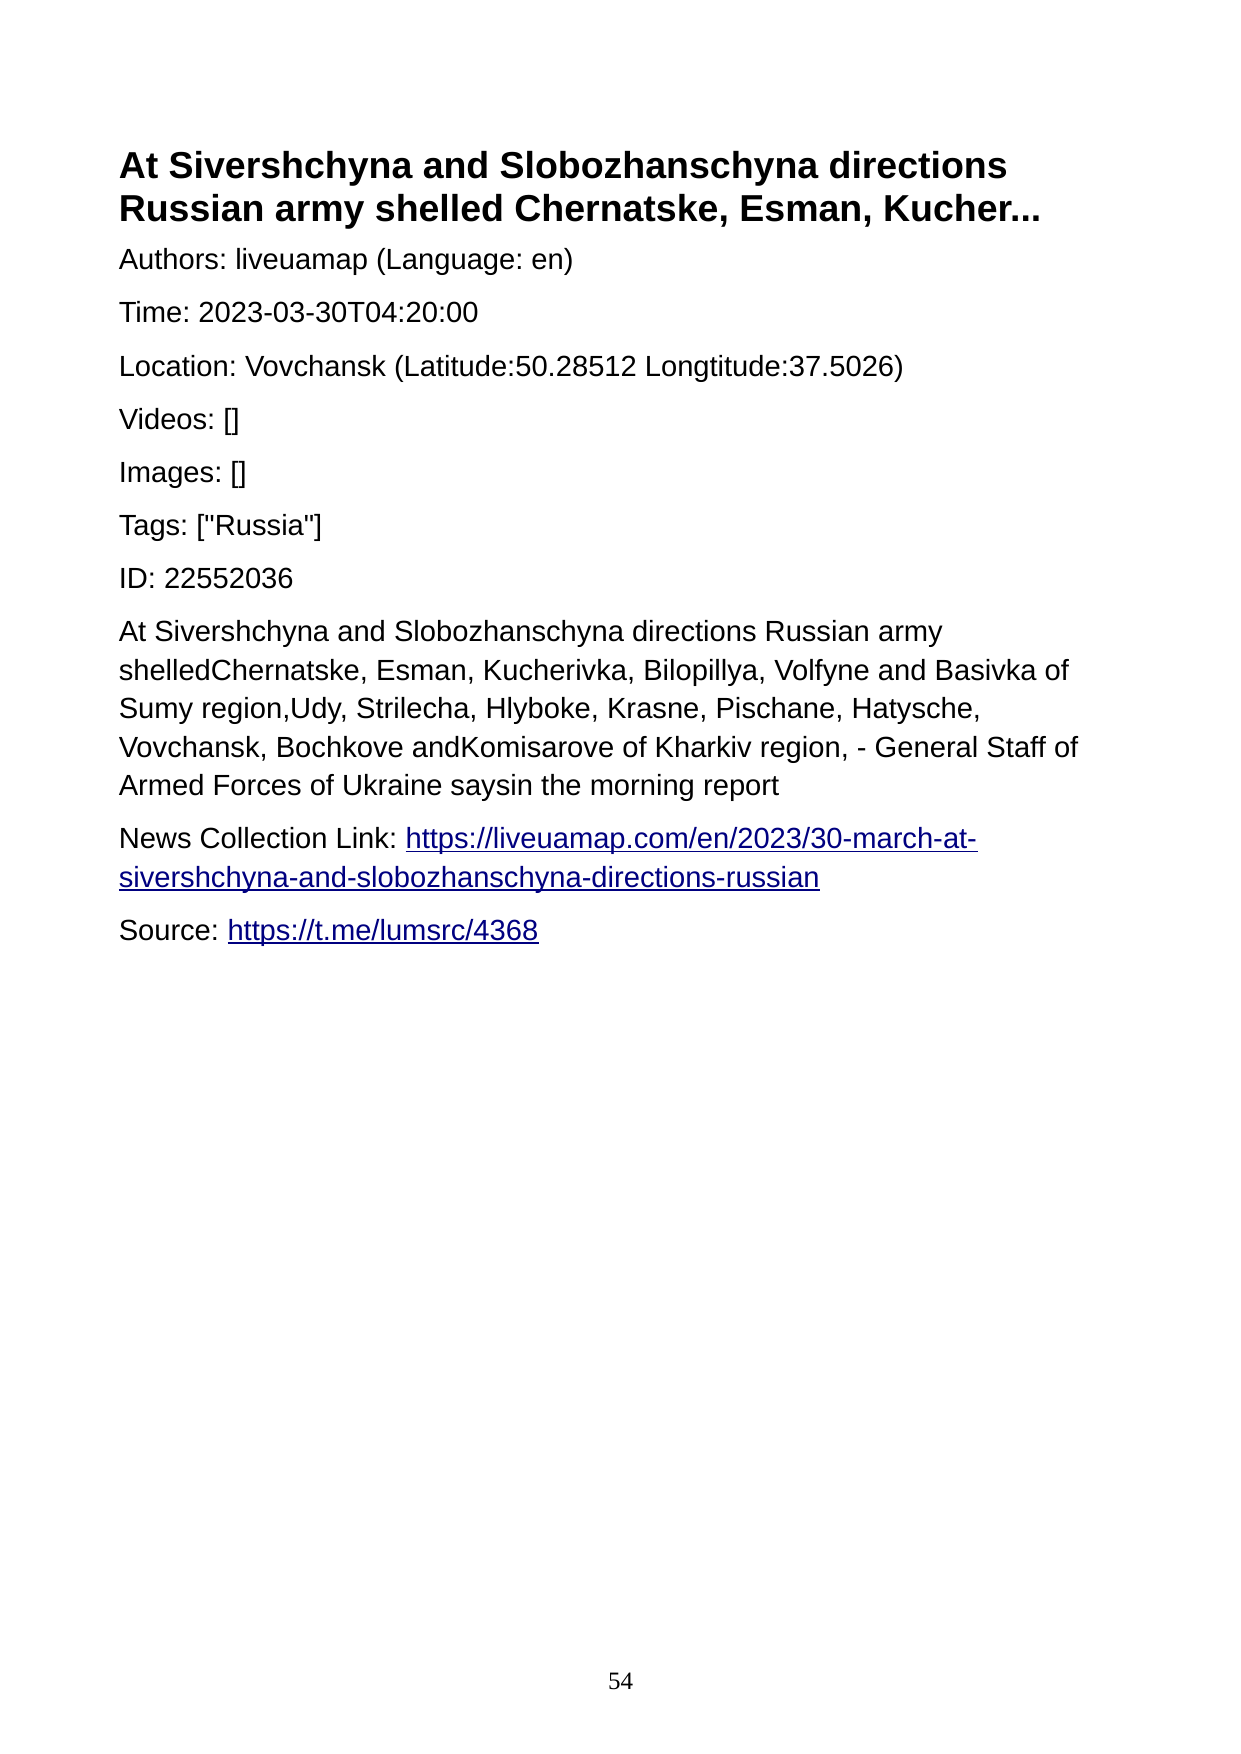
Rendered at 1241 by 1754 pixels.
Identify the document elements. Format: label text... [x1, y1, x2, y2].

text Time: 2023-03-30T04:20:00 [118, 295, 1122, 329]
text News Collection Link: https://liveuamap.com/en/2023/30-march-at-sivershchyna-and-slobozhanschyna-directions-russian [118, 821, 1122, 893]
subtitle At Sivershchyna and Slobozhanschyna directions Russian army shelled Chernatske, Esman, Kucher... [118, 143, 1122, 230]
text ID: 22552036 [118, 561, 1122, 594]
text Authors: liveuamap (Language: en) [118, 242, 1122, 276]
text Location: Vovchansk (Latitude:50.28512 Longtitude:37.5026) [118, 348, 1122, 382]
text At Sivershchyna and Slobozhanschyna directions Russian army shelledChernatske, Esman, Kucherivka, Bilopillya, Volfyne and Basivka of Sumy region,Udy, Strilecha, Hlyboke, Krasne, Pischane, Hatysche, Vovchansk, Bochkove andKomisarove of Kharkiv region, - General Staff of Armed Forces of Ukraine saysin the morning report [118, 614, 1122, 802]
text Tags: ["Russia"] [118, 508, 1122, 541]
text Videos: [] [118, 402, 1122, 435]
text Source: https://t.me/lumsrc/4368 [118, 913, 1122, 947]
text Images: [] [118, 455, 1122, 488]
